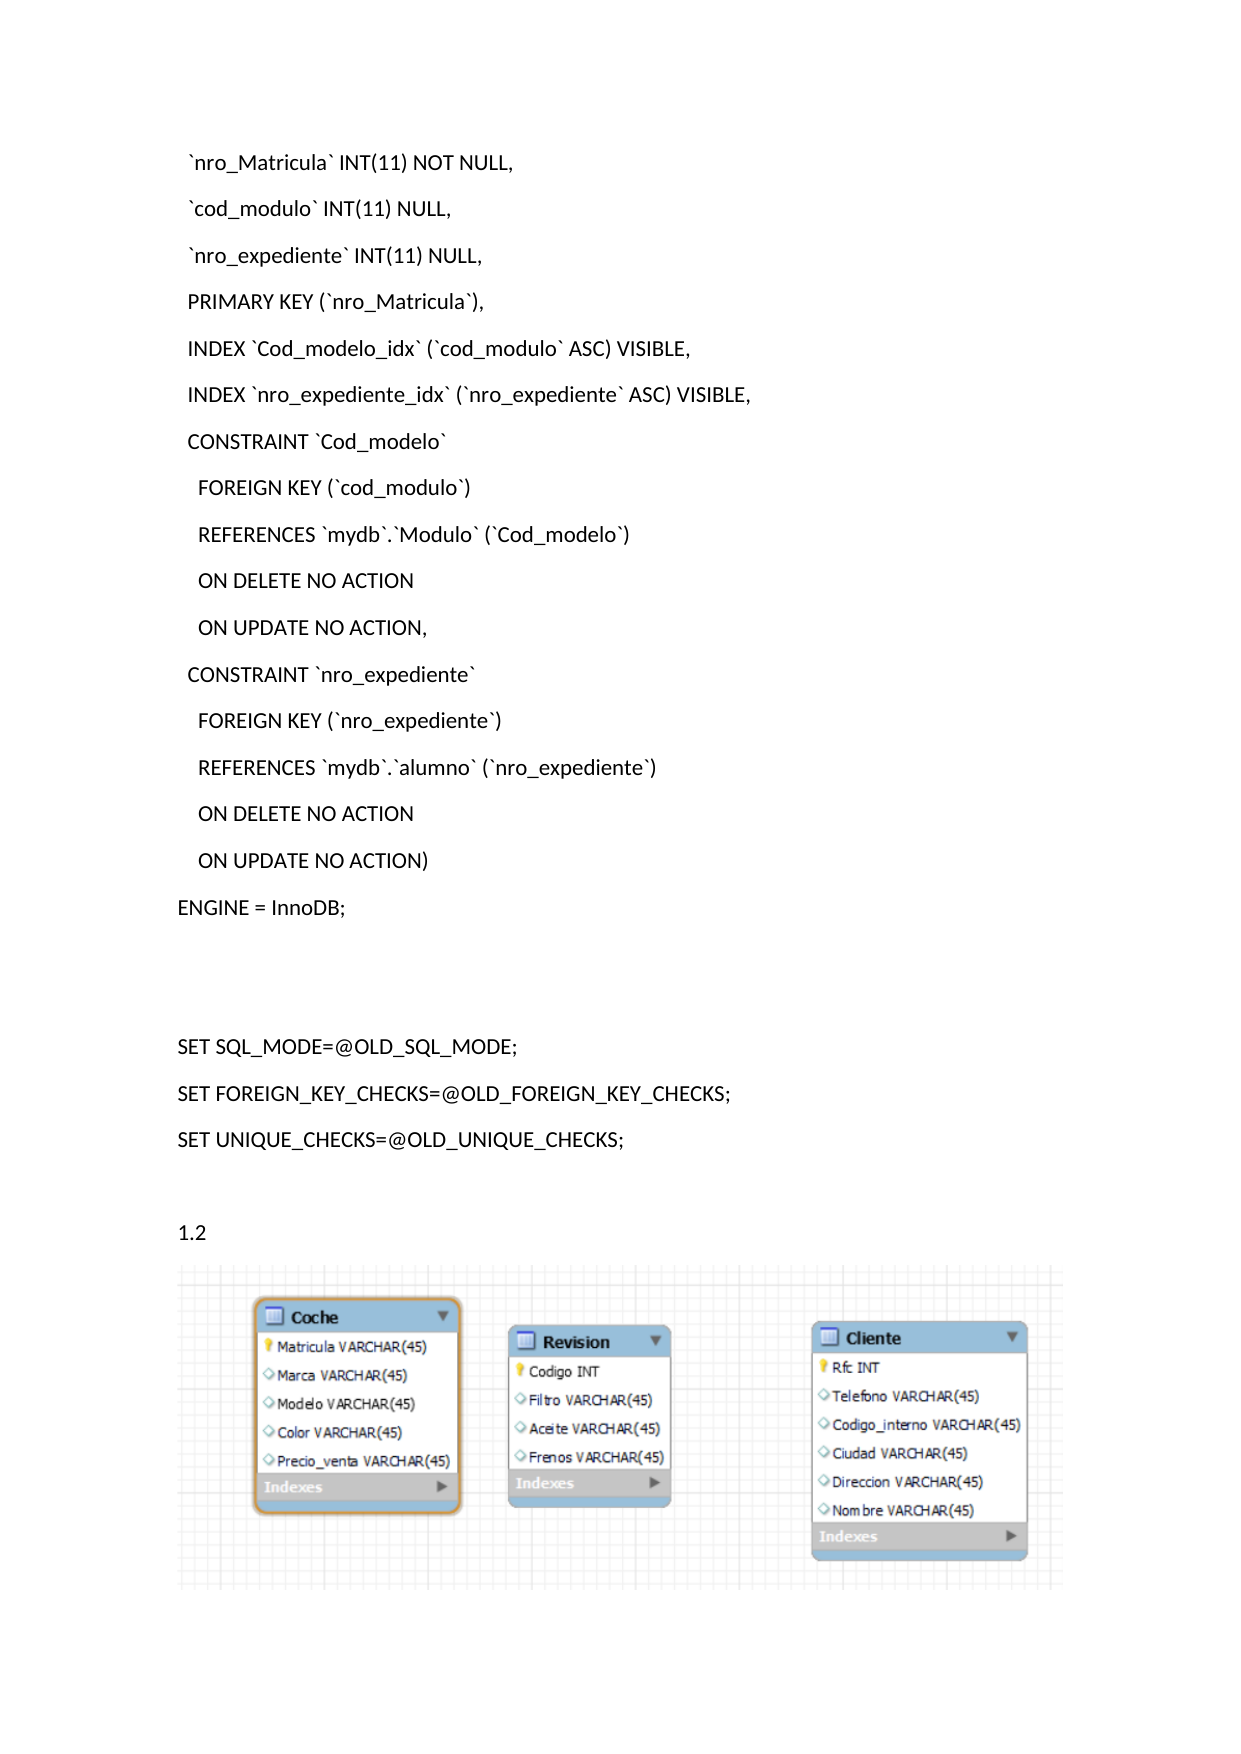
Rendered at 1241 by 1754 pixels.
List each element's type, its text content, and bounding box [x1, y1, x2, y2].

text ON DELETE NO ACTION [177, 567, 1063, 595]
text ON UPDATE NO ACTION, [177, 613, 1063, 641]
text SET SQL_MODE=@OLD_SQL_MODE; [177, 1032, 1063, 1060]
text `cod_modulo` INT(11) NULL, [177, 194, 1063, 222]
text CONSTRAINT `Cod_modelo` [177, 427, 1063, 455]
text `nro_expediente` INT(11) NULL, [177, 241, 1063, 269]
text ON DELETE NO ACTION [177, 799, 1063, 827]
text INDEX `Cod_modelo_idx` (`cod_modulo` ASC) VISIBLE, [177, 334, 1063, 362]
text CONSTRAINT `nro_expediente` [177, 660, 1063, 688]
text SET FOREIGN_KEY_CHECKS=@OLD_FOREIGN_KEY_CHECKS; [177, 1079, 1063, 1107]
text FOREIGN KEY (`nro_expediente`) [177, 706, 1063, 734]
text ENGINE = InnoDB; [177, 893, 1063, 921]
text INDEX `nro_expediente_idx` (`nro_expediente` ASC) VISIBLE, [177, 380, 1063, 408]
text ON UPDATE NO ACTION) [177, 846, 1063, 874]
text REFERENCES `mydb`.`alumno` (`nro_expediente`) [177, 753, 1063, 781]
text REFERENCES `mydb`.`Modulo` (`Cod_modelo`) [177, 520, 1063, 548]
text SET UNIQUE_CHECKS=@OLD_UNIQUE_CHECKS; [177, 1125, 1063, 1153]
text PRIMARY KEY (`nro_Matricula`), [177, 287, 1063, 315]
text `nro_Matricula` INT(11) NOT NULL, [177, 148, 1063, 176]
text 1.2 [177, 1218, 1063, 1247]
text FOREIGN KEY (`cod_modulo`) [177, 473, 1063, 502]
